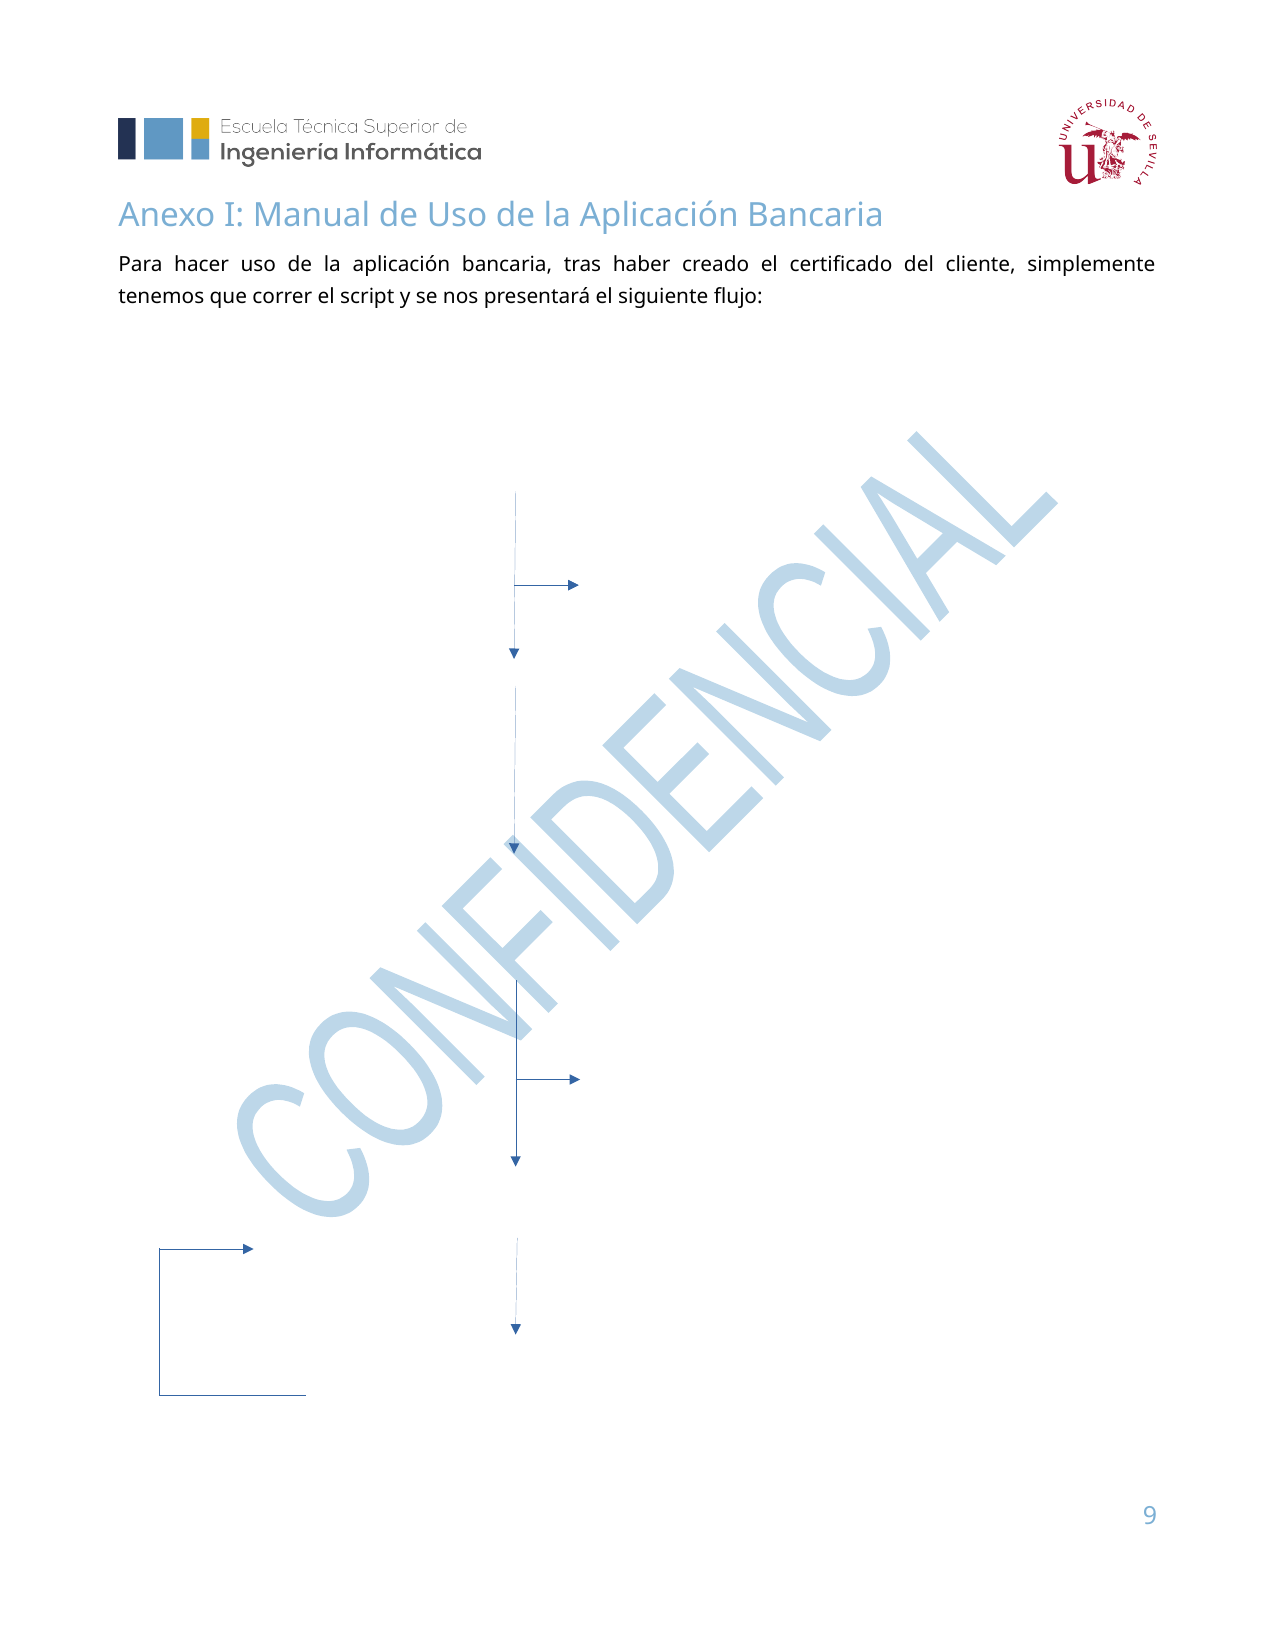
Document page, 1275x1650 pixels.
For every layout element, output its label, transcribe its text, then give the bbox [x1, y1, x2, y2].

picture [1058, 99, 1157, 185]
picture [118, 118, 481, 167]
subtitle Anexo I: Manual de Uso de la Aplicación Bancaria [118, 191, 1157, 237]
text Para hacer uso de la aplicación bancaria, tras haber creado el certificado del cliente, simplemente tenemos que correr el script y se nos presentará el siguiente flujo: [118, 249, 1157, 310]
